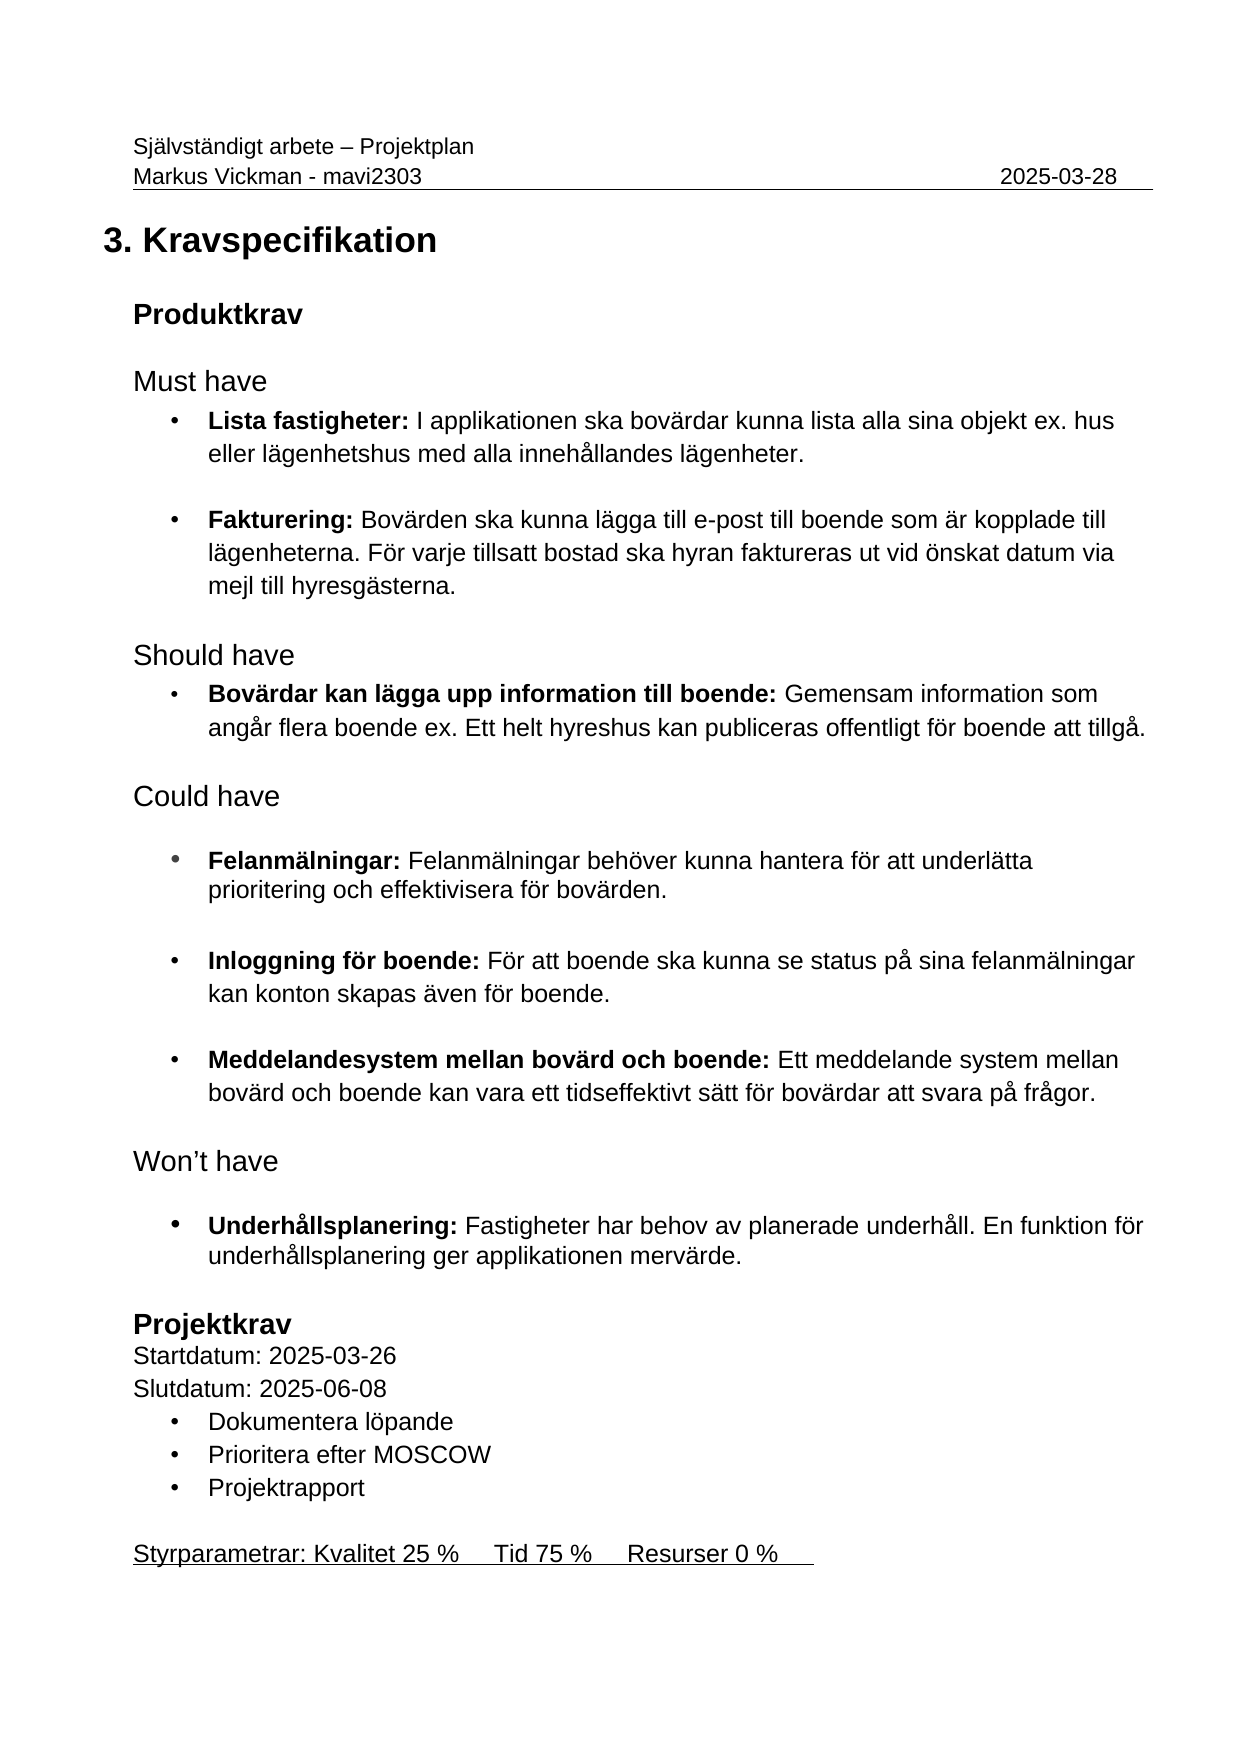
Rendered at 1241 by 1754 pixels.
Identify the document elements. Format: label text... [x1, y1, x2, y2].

subtitle Won’t have [133, 1144, 1153, 1178]
list Inloggning för boende: För att boende ska kunna se status på sina felanmälningar kan konton skapas även för boende. [170, 946, 1153, 1007]
subtitle Felanmälningar: Felanmälningar behöver kunna hantera för att underlätta prioritering och effektivisera för bovärden. [170, 846, 1153, 904]
subtitle Should have [133, 638, 1153, 671]
text Startdatum: 2025-03-26 [133, 1341, 1153, 1369]
list Meddelandesystem mellan bovärd och boende: Ett meddelande system mellan bovärd och boende kan vara ett tidseffektivt sätt för bovärdar att svara på frågor. [170, 1045, 1153, 1107]
list Fakturering: Bovärden ska kunna lägga till e-post till boende som är kopplade till lägenheterna. För varje tillsatt bostad ska hyran faktureras ut vid önskat datum via mejl till hyresgästerna. [170, 505, 1153, 600]
list Bovärdar kan lägga upp information till boende: Gemensam information som angår flera boende ex. Ett helt hyreshus kan publiceras offentligt för boende att tillgå. [170, 679, 1153, 741]
list Lista fastigheter: I applikationen ska bovärdar kunna lista alla sina objekt ex. hus eller lägenhetshus med alla innehållandes lägenheter. [170, 406, 1153, 468]
list Dokumentera löpande [170, 1407, 1153, 1436]
text Styrparametrar: Kvalitet 25 % Tid 75 % Resurser 0 % [133, 1539, 1153, 1568]
subtitle Must have [133, 364, 1153, 398]
list Prioritera efter MOSCOW [170, 1440, 1153, 1469]
subtitle Underhållsplanering: Fastigheter har behov av planerade underhåll. En funktion för underhållsplanering ger applikationen mervärde. [170, 1211, 1153, 1270]
subtitle Produktkrav [133, 297, 1153, 331]
subtitle Projektkrav [133, 1307, 1153, 1341]
text Slutdatum: 2025-06-08 [133, 1374, 1153, 1402]
subtitle 3. Kravspecifikation [103, 219, 1153, 260]
subtitle Could have [133, 779, 1153, 812]
list Projektrapport [170, 1473, 1153, 1502]
